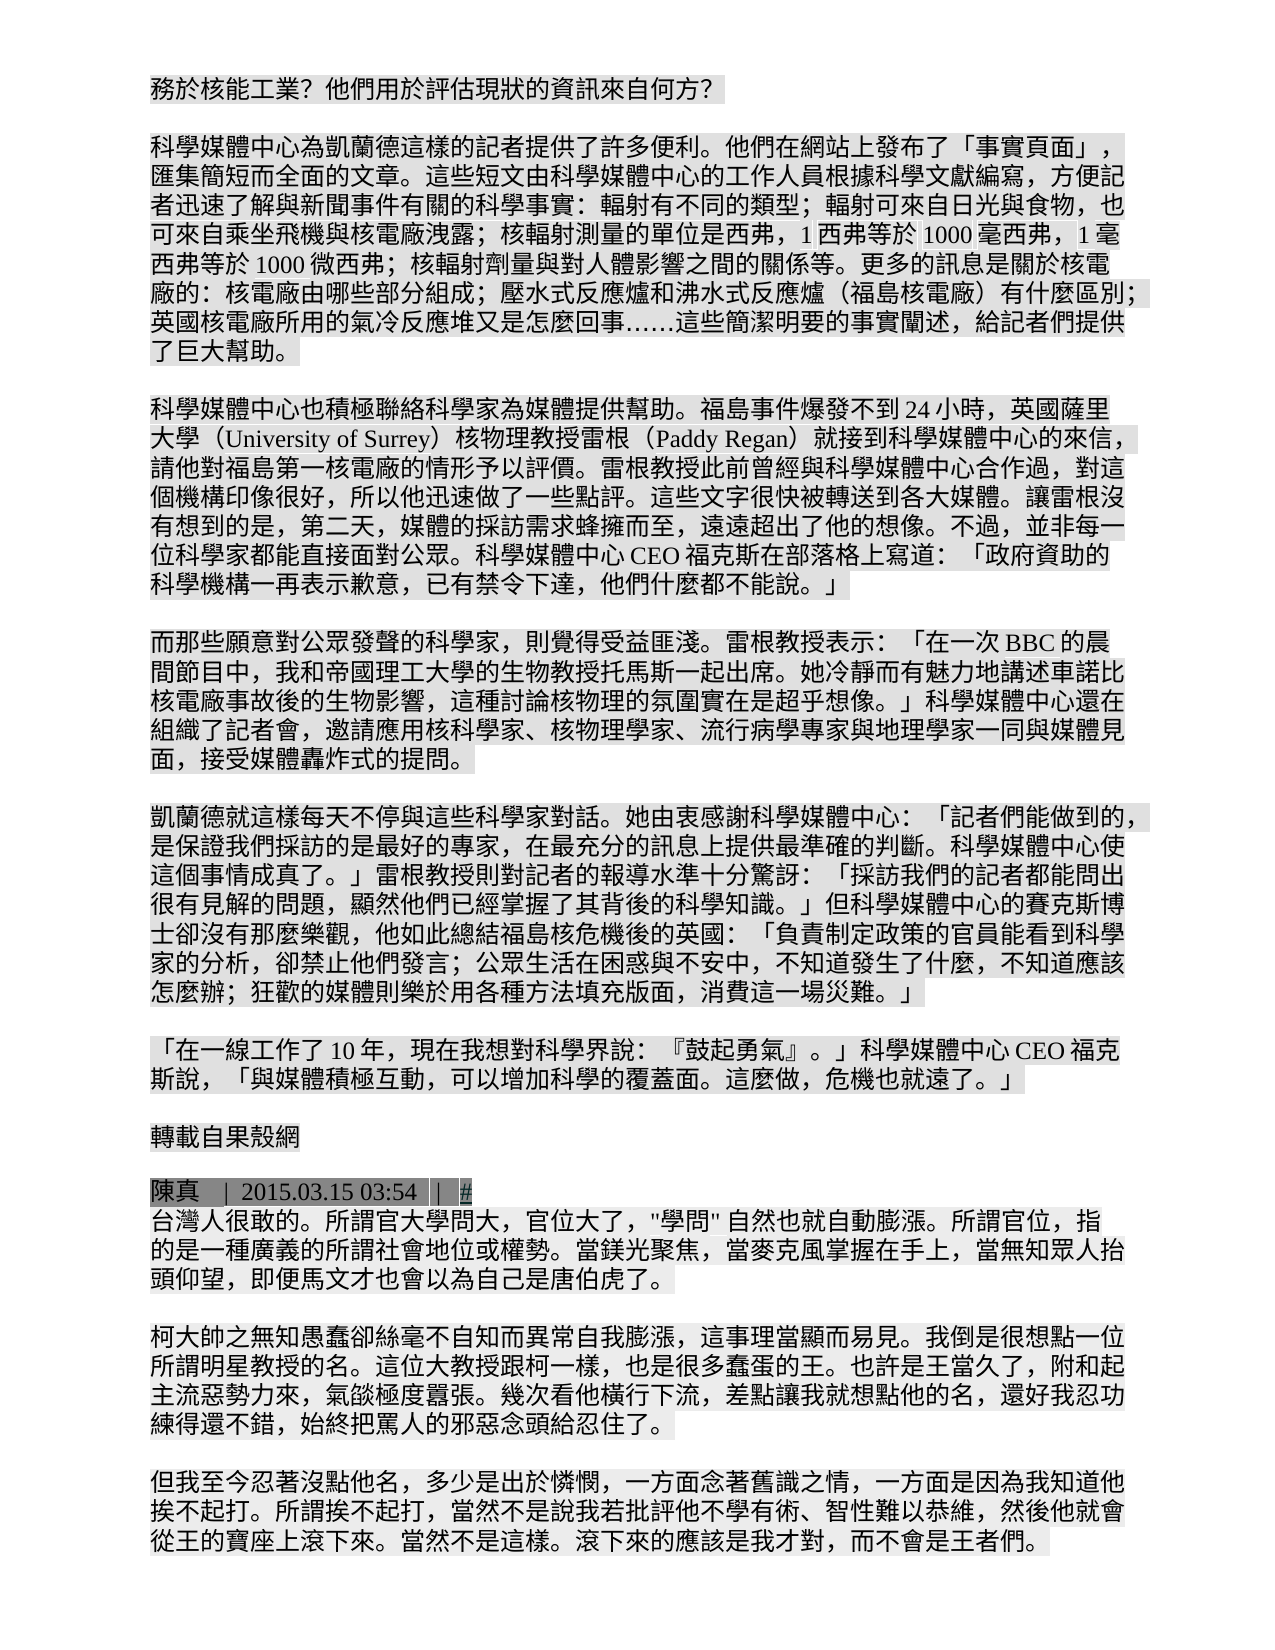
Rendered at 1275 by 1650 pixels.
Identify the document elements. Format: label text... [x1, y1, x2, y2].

text 官大學問大，這是其中之一。更多掌握麥克風的名人和學者，在媒體前吊書袋。就我自己從事專業領域中，特別有關於基改的議題，三不五時被綁在火刑架上。看到需多媒體上的人士，對這議題夸夸其言，更別說拿一些非現有證據的說法，製造大量的恐慌。有一些這些議題走向的導論學者和名人，號稱與此領域相關。可是相關領域的研究者，都知道這些在鏡頭前又叫又跳的”相關專業人士“，從未對基改有相關的研究著作。 因為我攻學位的學校是國內醫學相關領域，陳真的所說的醫學倫理，也曾經聽過幾次相關的講座。我只知道不少講稿裡，哲學名詞滿天飛。堆切起來，似乎內容豐富，但聽完總感覺空洞。甚至有些名詞，是來到巴勒網讀陳真的文章時，才知道講者錯誤闡釋或是誤解該詞的意義。 也許對一件事情或一個人而言，無知不是最可怕，一知半解才是恐慌的來源。許多學問真要窮究起來，真是花上幾輩子都不太可能完全了解。連講求可見證據的科學和工程，往往很難讓一般人理解。我曾搭計程車，經過正在蓋捷運的信義路，司機沿途抱怨工程”為什麼要蓋這麼久“。更別說，思想型的學問，如哲學和文學。正因為一般人對於這些學問無能力與無耐心去理解，更從心中產生恐懼與敬畏。所以一知半解者，往往一點點簡單地言論，就造成重大影響。即便這些一知半姐者有意或無意地挑起爭論，都足以讓學門的研究者疲於奔命，甚至被歧視與鄙視。 ============================================ 打通媒體，遠離科學危機：專訪英國科學媒體中心 http://pansci.tw/archives/61142 文 / FujiaC 基改問題產生的爭議、PX項目是否應該啟動、核電廠該不該建……今天，傳播正確的科學知識已經不僅是寫幾篇科普文章、做幾個科普講座，針對科學問題本身進行解釋這麼簡單。公眾獲取訊息的管道正變得越來越多元，如何讓科學的聲音不被繁亂複雜的噪音、甚至謠言所淹沒，是科學傳播中面臨的最大問題。科學傳播工作需要政府、科學家、媒體的配合，而這其中的組織和銜接的中間機構又起到了至關重要的作用。作為其中的典範，英國科學媒體中心（Science media centre）在科學傳播方面受到了廣泛的肯定。果殼網特邀駐倫敦記者前往科學媒體中心，對他們進行了專訪。看看一個專業的科學媒體中心，在科學傳播過程中應該扮演怎樣的角色。 牛刀初試，打破科學界失聲定律 「我曾經過著非常簡單的生活，每天在威爾斯海邊看著青草生長，試圖理解它們生長的秘密。但1999年之後，我的生活完全改變了。」英國阿伯里斯特維斯大學（ Aberystwyth University）的波洛克教授（Prof. Chris Pollock）在回憶中如此寫道。 1999年是波洛克教授生活產生巨大改變的轉捩點：他正式加入了一項飽受爭議的工作：為基因改造作物農場測試（GM crop farm-scale evaluation）做獨立審查。該研究受到英國政府的資助，以測試基改莊稼對環境與生物多樣性的影響。這是當時世界上最大範圍的基改作物農場測試，英國自然與環境研究委員會（NERC）、洛桑研究所（Rothamsted Research）等知名研究機構的科學家負責具體執行。為了保證客觀公正，另一些科學家組建了獨立審查小組，以跟進並發布研究結果。波洛克教授正是審查小組的主席。 2002年，他手握著該項目為期三年的研究結果：基因改造對生物多樣性的輕微影響並非來自基改本身，而來自農民對基改作物施加的農藥不同。由於基改甜菜和油菜植入了驅蚜蟲的基因片段，農民減少了農藥的使用，田間的生態多樣性因此發生變化，但並不危害環境。 然而，當時適逢英國民眾反基改情緒的高峰。 1998年的普茲泰事件是個關鍵轉折。普茲泰（Arpad Pusztai）博士來自英國洛維特研究所（The Rowett Institute of Nutrition and Health）。他在電視演講中稱：自己的實驗顯示，食用基改馬鈴薯的大鼠體重下降、免疫系統遭破壞。雖普茲泰被其研究所批評，最終被辭退，但他還是將論文成功發表在著名醫學雜誌《柳葉刀》上，一時輿論嘩然。普茲泰的名字佔據新聞頭條數月之久，還被塑造為受學術機構迫害的孤膽英雄。雖然英國皇家科學院迅速組織科學家對該研究進行進一步分析，認為其中存在許多嚴重錯誤，但直到數月後才發表公開譴責（詳細內容，請見果殼文章：不能相信的實驗（1）：普茲泰和他的轉基因土豆）。而此時，反基因改造的輿論趨勢已經形成，難於扭轉。許多環保組織鼓吹「基因改造危害人體」、「大財團的陰謀」、「禍國殃民謀財害命」。英國媒體也充斥著妖魔化基改的報導。當時的英國首相布萊恩因為支持基改，被小報描繪成試圖毀滅世界的科學怪人。與這一切形成鮮明對比的，是科學界的集體失聲。 2000年，英國上議院發表報告分析了這場輿論衝突，發現科學界人士在其中嚴重缺席：1999年2月11日—12日是基因改造爭論報導最集中的兩天。這兩天內，全英11份全國性報紙刊載的所有基改報導都不是由科學記者編寫的，其中45%報導來自政治記者；而在基改特稿中，也只有17%來自科學記者，所有與之相關的評論或者專欄文章，無一出自科學作者之手。牛津大學動物學教授、英國皇家科學院院長、上議院科學顧問羅伯特·梅憤怒地稱之為「不可思議、帶傾向性的事實陳列」。 如何把自己的結論告訴公眾，波洛克教授壓力重重。在那樣的輿論環境下，科學家們三年的工作結果可以輕易被媒體與民眾誤讀。波洛克不得不向剛剛成立的英國科學媒體中心（Science media centre）求助。 科學媒體中心成立於2002年。這是一個獨立的非營利機構，依靠慈善基金、政府、企業與公眾的捐款來運營。為了保證其公正獨立性，每一個捐贈方的捐贈金額不得超過機構募資總額的5%。中心的董事會由皇家科學院科學事務主席、皇家藥學學會主席、皇家工程學會首席執行官等組成，顧問團則包括《自然》雜誌主編、英國政府科學大臣、重要媒體的科學編輯。用CEO福克斯（Fiona Fox）的話說，科學媒體中心是「科學與媒體之間的前線」。 接到波洛克教授的求助後，科學媒體中心立即決定安排一場記者會，公佈基改作物農場測試的結果。各大媒體與小報的科學記者們逐漸收到邀請，但政府官員禁止入場。資助該項研究的政府機構官員要求科學家先為他們提供一份內部報告，但遭到了科學家的拒絕。 與此同時，波洛克和其他相關科學家在科學媒體中心的幫助下，開始了緊張的發表會排練。他回憶說：「科學媒體中心提出了許多建議。每當我們使用到晦澀的術語或者說到令人費解的原理時，他們就會喊停。」喊停的方法很特別，他們會說「kiss 」，意思是「keep it simple, stupid」（說簡單點，傻瓜）。 「走進記者會會場是我做過的最恐懼的事情。」波洛克教授寫到。幸好，記者會非常順利。在進行了長達一小時的演講後，波洛克立刻離開會場，去向研究的資助方，曾提出想要一份內部報告的部長做匯報，他的同事則留在現場，回答記者的提問。之後，他們又進行許多場學術演講，描述該項科研中的各種分析細節。這次記者會的效果顯著。第二天，幾乎所有的到會媒體都發表了詳盡的報導，準確解釋了幾乎所有科學細節。 科學媒體中心趁勢追擊，發動更多科學家發表對基因改造的看法，每天發送到各大科學記者的信箱，讓他們了解基改技術的科學事實。英國媒體上，妖魔化基改技術的言論因此逐漸減少，民眾終於能直接收聽來自科學界的聲音了。 秉筆作劍，迎擊極端環保組織 然而，圍繞基因改造的爭議卻從未停歇。這一次被捲到風口浪尖上的，是世界上最古老的植物研究機構——洛桑研究所（Rothamsted Research）。服務於這個已有170多年歷史的機構的科學家們研究出一種基改小麥，可以釋放出警告訊號，以吸引蚜蟲的天敵，這樣就能阻攔蚜蟲、減少使用殺蟲劑。 2011年，這種小麥進入田間測試環節，科學家也因此面臨輿論壓力。 洛桑研究所完全可以選擇用沉默來應對外界的喧囂。但與10年前不同，洛桑研究所不願陷於公眾的誤解之中。他們作好了要公開整個測試的準備。他們堅信，只有坦誠才能消除誤解，他們要和公眾直接對話。他們製作基改知識的傳單，設立科普基改的網站；他們與當地居民和學校進行交流，邀請議員、養蜂人，甚至反基改的環保組織參觀農田；他們希望大眾能了解，這是個田間實驗，我們需要這樣的實驗。科學家的工作沒有白費。許多曾經在在當地瘋傳的謠言，比如「政府秘密測試」、「小麥通過風中授粉污染其他農田」、「小麥含有動物基因」、「測試為商業利益」等等，不攻自破，漸漸平息。 洛桑研究所的科學家們受到了鼓舞。他們希望能夠讓全國人民都知道他們的工作。 2012年1月，在科學媒體中心的協助下，洛桑研究所召開了一次記者會，會上休格斯博士（Darren Huges）走向媒體介紹了自己的工作。當第二天各大報導見諸媒體時，休格斯無法抑制自己的驚喜：「媒體的報導原來是可以是科學的。」 然而，「大戰」才剛剛揭幕。洛桑研究所的舉動引起了反基改的環保組織的注意，成為反基改極端分子的目標。一個名叫「取回麵粉」（Take the flour back）的NGO宣稱，將在5月27日進入研究所毀壞基改農田。在聞「基因改造」色變的主流輿論風氣下，這個抗議活動還獲得一些政客的支持。為了保護研究成果，科學家們別無選擇。他們在Youtube上發布呼籲停止毀田的影片，開了推特帳號與大眾及抗議者公開討論，並開放網路連署活動呼籲停止毀田。在科學媒體中心的幫助下，他們給這個NGO寫了封公開信。在信中，科學家們寫道： 「你們說基改作物未曾被合理測試過。但我們現在要進行測試了，你們卻要在我們得到任何有用訊息前來毀壞實驗。阻止獲取知識，在這個用理性辯論的時代不是一個有效的方式。你們打算做的事情，就相當於把圖書館中的書籍燒毀，阻止別人發現書中的秘密。」 「我們將這個基改田間測試看作我們不可動搖的信念中的一部分——研究永不停止，技術永不會也不將隨時間而凍結。社會前進的步伐不曾因對曳引機的害怕，而停止在馬車拉犁的時代。我們不曾因滿足小麥可以養活人類，或因害怕它們不再與從前一樣，而停止尋找更好的小麥。” 「作為科學家，我們深深知道，我們並沒有所有問題的答案。這就是為什麼我們需要做實驗。這也是為什麼你們不應該破壞實驗的原因。」 科學媒體中心在第一時間將公開信轉發到各大媒體——從端莊的《衛報》到熱愛八卦的《每日鏡報》，輿論再次沸騰。洛桑研究所收到無數採訪請求，一時應接不暇。這時，科學媒體中心再次伸出援手，編寫了基改科學基礎的科普短文發給各大媒體。他們還採訪了其他科學家對基改測試的看法，並組織其他機構的科學家接受媒體採訪。科學媒體中心甚至派出工作人員，陪同記者進入洛桑研究所採訪。 科學媒體中心的賽克斯（Edward Sykes）博士回憶道：「記者可以去到任何角落拍攝所有需要的鏡頭。但當記者問起哪些田地為基改作物時，科學家們遲疑了——他們害怕記者會發表『基改作物地圖』。這樣一來，抗議者就能夠準確破壞基改作物。那個時候，抗議者們就在外面，被警察攔著。但最後，科學家們還是勇敢地回答了所有問題。」 毀田行動最終被警察阻止。「但只有時間能告訴我們，大家的努力對這場輿論爭奪戰有多少效果。」格博士說。科學媒體中心的首席執行官福克斯則說：「我覺得科學與媒體的關係正在逐漸變得積極。」2012年9月，當法國人塞拉利尼的研究小組發表了一篇食用基因改造玉米的大鼠易得癌的論文時，不到半小時時間，許多科學家已經找到科學媒體中心，紛紛指出論文的錯誤百出（詳細內容，請見果殼文章：轉基因玉米致癌研究撤稿：解決科學爭議的專業化之道）。他們的意見在第一時間被傳達到了媒體，呈現在公眾面前。 輿論三分，政府、媒體、科學家 2011年3月11日，東日本大地震爆發。地震對福島核電廠造成了嚴重的破壞，一場全球性的核危機隨之而來。歐盟的一位官員甚至將其稱為「末世大災難」（apocalypse）。核危機造成的恐慌情緒，使歐洲多國政府公開表示會推遲或取消核電廠項目。人們聞核色變。 路透社的衛生與科學記者凱蘭德（Kate Kelland）清楚地知道，此時的核輻射風險報導有多重要。但她卻對核物理一無所知。她在科學媒體中心事件回憶中寫道：「我不怕大家嘲笑（或許我應該慚愧），一開始我基本是盲人摸象。我在路透社跑衛生科學新聞剛滿一年，才開始理解癌症新藥、豬流感疫苗與瘧疾等名詞。而核危對我來說實在是太遙遠了。我第一次在寫作中碰到了『毫西弗』（mSv）、『放射性同位素』這樣的詞彙。」 凱蘭德極其迫切地希望得到專家的幫助，以便評估事件對公眾可能造成的影響。但她又需要衡量科學家的可信度：這些科學家為誰工作？他們有多少應對核漏的經驗？他們是否服務於核能工業？他們用於評估現狀的資訊來自何方？ 科學媒體中心為凱蘭德這樣的記者提供了許多便利。他們在網站上發布了「事實頁面」，匯集簡短而全面的文章。這些短文由科學媒體中心的工作人員根據科學文獻編寫，方便記者迅速了解與新聞事件有關的科學事實：輻射有不同的類型；輻射可來自日光與食物，也可來自乘坐飛機與核電廠洩露；核輻射測量的單位是西弗，1西弗等於1000毫西弗，1毫西弗等於1000微西弗；核輻射劑量與對人體影響之間的關係等。更多的訊息是關於核電廠的：核電廠由哪些部分組成；壓水式反應爐和沸水式反應爐（福島核電廠）有什麼區別；英國核電廠所用的氣冷反應堆又是怎麼回事……這些簡潔明要的事實闡述，給記者們提供了巨大幫助。 科學媒體中心也積極聯絡科學家為媒體提供幫助。福島事件爆發不到24小時，英國薩里大學（University of Surrey）核物理教授雷根（Paddy Regan）就接到科學媒體中心的來信，請他對福島第一核電廠的情形予以評價。雷根教授此前曾經與科學媒體中心合作過，對這個機構印像很好，所以他迅速做了一些點評。這些文字很快被轉送到各大媒體。讓雷根沒有想到的是，第二天，媒體的採訪需求蜂擁而至，遠遠超出了他的想像。不過，並非每一位科學家都能直接面對公眾。科學媒體中心CEO福克斯在部落格上寫道：「政府資助的科學機構一再表示歉意，已有禁令下達，他們什麼都不能說。」 而那些願意對公眾發聲的科學家，則覺得受益匪淺。雷根教授表示：「在一次BBC的晨間節目中，我和帝國理工大學的生物教授托馬斯一起出席。她冷靜而有魅力地講述車諾比核電廠事故後的生物影響，這種討論核物理的氛圍實在是超乎想像。」科學媒體中心還在組織了記者會，邀請應用核科學家、核物理學家、流行病學專家與地理學家一同與媒體見面，接受媒體轟炸式的提問。 凱蘭德就這樣每天不停與這些科學家對話。她由衷感謝科學媒體中心：「記者們能做到的，是保證我們採訪的是最好的專家，在最充分的訊息上提供最準確的判斷。科學媒體中心使這個事情成真了。」雷根教授則對記者的報導水準十分驚訝：「採訪我們的記者都能問出很有見解的問題，顯然他們已經掌握了其背後的科學知識。」但科學媒體中心的賽克斯博士卻沒有那麼樂觀，他如此總結福島核危機後的英國：「負責制定政策的官員能看到科學家的分析，卻禁止他們發言；公眾生活在困惑與不安中，不知道發生了什麼，不知道應該怎麼辦；狂歡的媒體則樂於用各種方法填充版面，消費這一場災難。」 「在一線工作了10年，現在我想對科學界說：『鼓起勇氣』。」科學媒體中心CEO福克斯說，「與媒體積極互動，可以增加科學的覆蓋面。這麼做，危機也就遠了。」 轉載自果殼網 [150, 75, 1125, 1152]
text 陳真 | 2015.03.15 03:54 | # [150, 1177, 1125, 1207]
text 台灣人很敢的。所謂官大學問大，官位大了，"學問" 自然也就自動膨漲。所謂官位，指的是一種廣義的所謂社會地位或權勢。當鎂光聚焦，當麥克風掌握在手上，當無知眾人抬頭仰望，即便馬文才也會以為自己是唐伯虎了。 柯大帥之無知愚蠢卻絲毫不自知而異常自我膨漲，這事理當顯而易見。我倒是很想點一位所謂明星教授的名。這位大教授跟柯一樣，也是很多蠢蛋的王。也許是王當久了，附和起主流惡勢力來，氣燄極度囂張。幾次看他橫行下流，差點讓我就想點他的名，還好我忍功練得還不錯，始終把罵人的邪惡念頭給忍住了。 但我至今忍著沒點他名，多少是出於憐憫，一方面念著舊識之情，一方面是因為我知道他挨不起打。所謂挨不起打，當然不是說我若批評他不學有術、智性難以恭維，然後他就會從王的寶座上滾下來。當然不是這樣。滾下來的應該是我才對，而不會是王者們。 要是 "真理" 本身能讓王者們滾下來，要是這社會還能認得一個 "真" 字，那麼，他們一開始也就不可能在智性上稱王了。至於德性，那就更不用說了。但德性不是我現在要說的。 王者們擁有各種聲光與權柄，這我承認，但若說他們很聰明，那就等於是硬要我說豬八戒長得很帥一樣困難。 這位名教授念理工，但不知道為什麼卻很熱愛西方哲學。我並不懷疑這樣一種熱愛之心，但熱愛一個東西並不會使你自動成為它的專家。就好像我從小就熱愛夜晚的天空，滿天繁星總使我著迷。唸小學時，就曾幾次在寒冷的夜裏，一個人待在陽台上，抬頭看著天上的星，直到月沉星落。我的熱愛星空之心，毋庸置疑，但這不會使我自動成為一個天文學家。同理，一個人不會因為他熱愛哲學，然後就變成一個哲學家或哲學評論家。 這道理其實很簡單，比方說常有病人在網路上google 一番，然後就儼然懂了某個疾病或某種藥理似的，會跟醫生辯個不停。可是，如果醫學這麼簡單，如果醫學只需要google一下，那還需要唸七年的書，然後在醫院不眠不休地訓練個四、五年或更久，然後才能出道嗎？ 我上面所謂的 "挨不起打"，指的是我怕當事人萬一聰明到真能理解我對他在智性上的批評不但不是一種攻擊，而只是指出一個毫無疑問的基本事實，那他不是很受傷嗎？就好像我若哪天突然發現我對星星的熱愛與自以為專業與睿智的天文分析，其實跟天文學根本是兩碼子事，扯不上關係，那不是很可悲嗎？ 當然，醫學或天文物理或化學等等，懂就懂，不懂就不懂，很難有上下其手的空間，比方說，如果哪天我很不幸也成為某種王，站上某種眾人仰望的社會地位，或是成為某種主流政治正確勢力的英雄或領袖之類，這下麥克風拿到手了，鎂光隨我閃爍，蠢蛋們抬頭嗷嗷待哺，等著我吐些垃圾給他們吃。這時候，我若發表一場又一場的天文學演講，或是寫上幾本天文學分析理論，你想，會有多少人信我？會笨到這種地步的信徒，應該少之又少。 同樣地，一個王，不管他權勢多大或多受歡迎，他應該不會因此而能以專家之姿，發表起有關醫學或化學的演講或著作才對。 科學難以上下其手，但文史哲可不然。特別是 "哲學"，不知道為什麼，似乎是台灣醫界的一種最高權位的特權與象徵。一些醫界人士，當他到達某種社會高位時，常常就會講起 "哲學" 來。當然，這裏所提的 "哲學" 必須打個引號；它跟專業哲學(特別是西方哲學)扯不上任何關係，它只是一種唯有最高權位者才有資格四處受邀發表的一種 "人生感言"。 但很奇怪的是，在台灣，不管是講者或聽者似乎都完全分不清這樣一些人生感言跟學術意義上的哲學八竿子打不著一點邊；他們(特別是台灣醫界人士)甚至相信哲學系就是在研究這樣一些早已被他們的高超智慧所一眼看穿的東西。 所以，在早些時候，在台灣醫界裏，只有最高權位者才有資格去教什麼 "醫學倫理"。為什麼？因為官大學問大。他根本不知道西方所謂倫理學或道德哲學是什麼東西，他以為倫理學或道德哲學就是講一些人生智慧啦道德教訓啦，而唯有最高權位者才有資格對大家講授這樣一種智慧，就好像蔣公才有資格講述蔣公才有資格講述的智慧一樣。 念過 "三民主義" (不是指國父的三民主義)的人，也許還記得，蔣公不是也很愛講 "哲學" 嗎？蔣公的哲學我還記得一些，例如所謂 "行的哲學"。蔣公指出，宇宙萬物的存在意義就是要動，不停地動；日月星辰，不管大星小星都得動；動就是行，行就是動，所以才叫行動行動；有行動才有生命，不動則腹圍會變大，容易產生三高症狀，乃至生命滅亡，正所謂行的哲學是也。 台灣醫界講倫理談哲學，差不多就是這樣一種水平。唯一跟過去不同的是，講述的權力從高權位逐漸釋放一些給低權位者，把它當成像 "三民主義" 或證嚴法師的什麼語錄那樣傳授。 當然，這樣一些可笑的怪象必然會越來越少，畢竟資訊流通，知識這東西終究也不是什麼高不可攀的深奧秘笈，所以，荒腔走板的智慧語錄式的演出也會越來越少。但它終究還是四處可見。 當然也不只哲學遭此噩運，比方說，柯大帥及大多數台灣醫生，恐怕都不認為社會學系(特別是社工系)是一門學問；他們的大學入學分數那麼低，跟咱醫學系怎麼比？！柯先生其實就認為當個社會局長哪需要什麼專業，只要找個會辦活動而且很聽話、像個私人助理那樣的醫生來擔任就綽綽有餘了。 不光是醫界，很多念理工的人也常有同樣的演出。比方說，他們也許看了幾本哲學書，或是頂多頂多看了比方說某個哲學家的幾本哲學著作，然後就以為他是這方面的專家了，寫起哲學著作或開起哲學課來了。 這就好像有人找了兩本腸胃科的教科書來讀，然後就以為自己是個腸胃專家。可是，這有可能嗎？一個人如果沒唸過比方說消化學、循環學、血液學、組織解剖學等等等，一個人如果不懂肝膽胰脾腎心肺，不懂微生物與免疫，不懂內分泌學，不懂細菌及病毒，不懂生理病理藥理、神經、肌肉與血管等等等等等，他怎麼可能光是因為讀過兩本有關腸胃的文章或書籍，然後就能以腸胃專家的姿態發表演說與著作？ 科學不可能讓人這樣糟蹋，但文史哲，特別是哲，在台灣就是這樣糟蹋的。 這社會，道德淪喪不說，智性同樣也棄如敝屣，一切都是看錢看權看地位看當年入學分數等等，來決定誰講講的話是真理，誰的理性能力強或智性程度高。種種荒唐事，說不盡也道不完。許多時候，驚嚇之餘，我常想到英文有句話說：render someone speechless，用中文來說就是：媽的，人們竟然能蠢到這種地步，我真是無言了。 無言還寫一堆，不是為了說服當下的人，而只是無奈之言，給未來留個荒唐記錄，給各位的孫子們長大後當笑話回味。 無言是因為說了也不會有幾人信。比方說，現在假若教育部強迫你念蔣公一生的思想精華--"行的哲學"，大學入學考試會考這樣一個題，要你申論行的哲學的深刻意義，你是不是會很無言？嚴重的話可能會吐血。 但在二十幾年前，有人敢說無言敢說吐血嗎？要是有人不識相真說了，王者們當然不會因為你說出真理而從王的寶座上滾下來，恐怕是你會自取其辱才對，招來羞辱嘲諷抹黑與災禍。 不過，這種 "馬文才管理唐伯虎"、嚴重違反智性之事倒也不希奇。伽俐略面對酷刑時不也趕緊改變了說法，本來說地球在動的，趕緊改口說不動不動，誰說地球動誰就是烏龜王八蛋，是太陽繞地球動才對。可當壞人一走，他馬上又喃喃自語說："可是，地球明明有在動啊"。我們現在讀到這些事覺得挺有趣，但在這些事發生的當下，其實非但一點都不有趣，而且充滿悲劇與痛苦。 [150, 1207, 1125, 1556]
